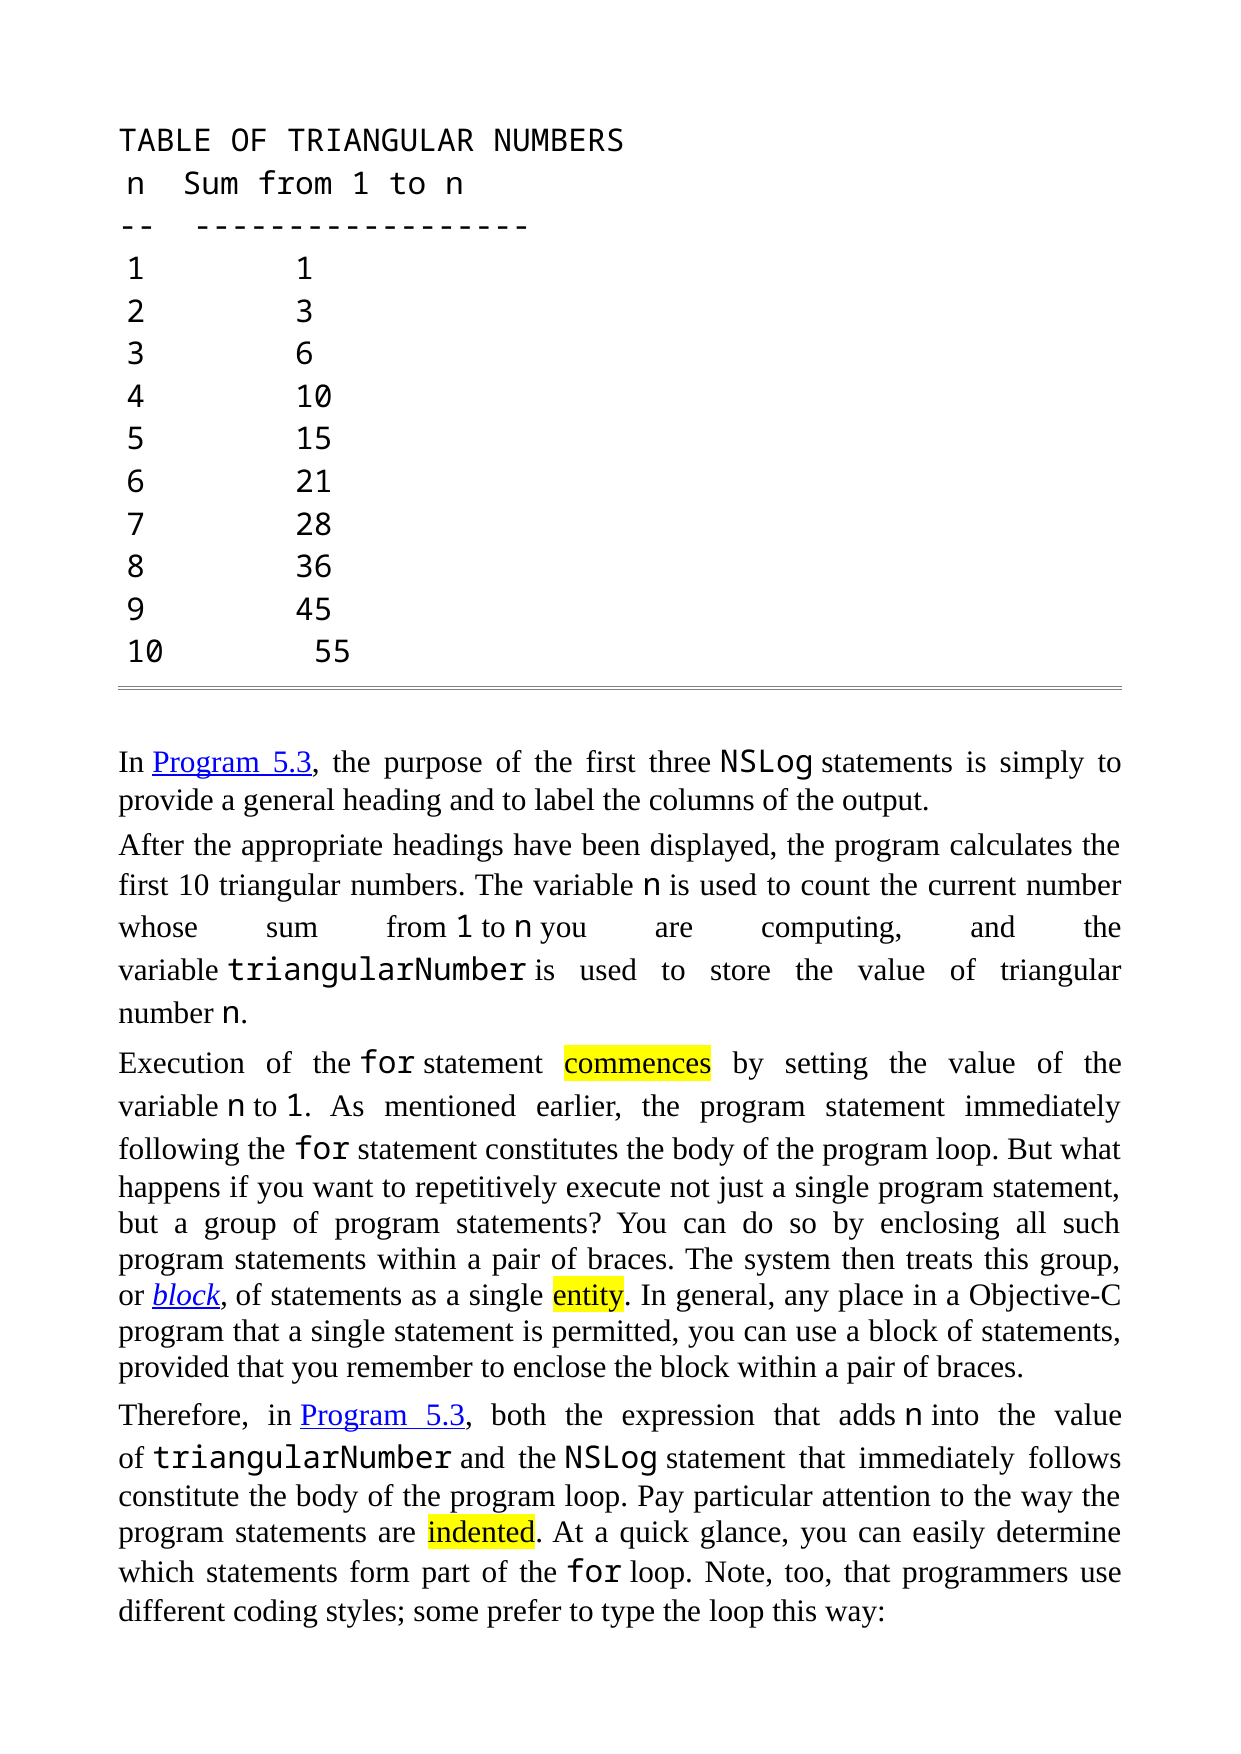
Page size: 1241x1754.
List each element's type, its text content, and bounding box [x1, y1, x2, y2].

text TABLE OF TRIANGULAR NUMBERS n Sum from 1 to n -- ------------------ 1 1 2 3 3 6 4 10 5 15 6 21 7 28 8 36 9 45 10 55 [118, 118, 1122, 672]
text In Program 5.3, the purpose of the first three NSLog statements is simply to provide a general heading and to label the columns of the output. [118, 739, 1122, 817]
text After the appropriate headings have been displayed, the program calculates the first 10 triangular numbers. The variable n is used to count the current number whose sum from 1 to n you are computing, and the variable triangularNumber is used to store the value of triangular number n. [118, 826, 1122, 1032]
text Execution of the for statement commences by setting the value of the variable n to 1. As mentioned earlier, the program statement immediately following the for statement constitutes the body of the program loop. But what happens if you want to repetitively execute not just a single program statement, but a group of program statements? You can do so by enclosing all such program statements within a pair of braces. The system then treats this group, or block, of statements as a single entity. In general, any place in a Objective-C program that a single statement is permitted, you can use a block of statements, provided that you remember to enclose the block within a pair of braces. [118, 1041, 1122, 1384]
text Therefore, in Program 5.3, both the expression that adds n into the value of triangularNumber and the NSLog statement that immediately follows constitute the body of the program loop. Pay particular attention to the way the program statements are indented. At a quick glance, you can easily determine which statements form part of the for loop. Note, too, that programmers use different coding styles; some prefer to type the loop this way: [118, 1392, 1122, 1628]
